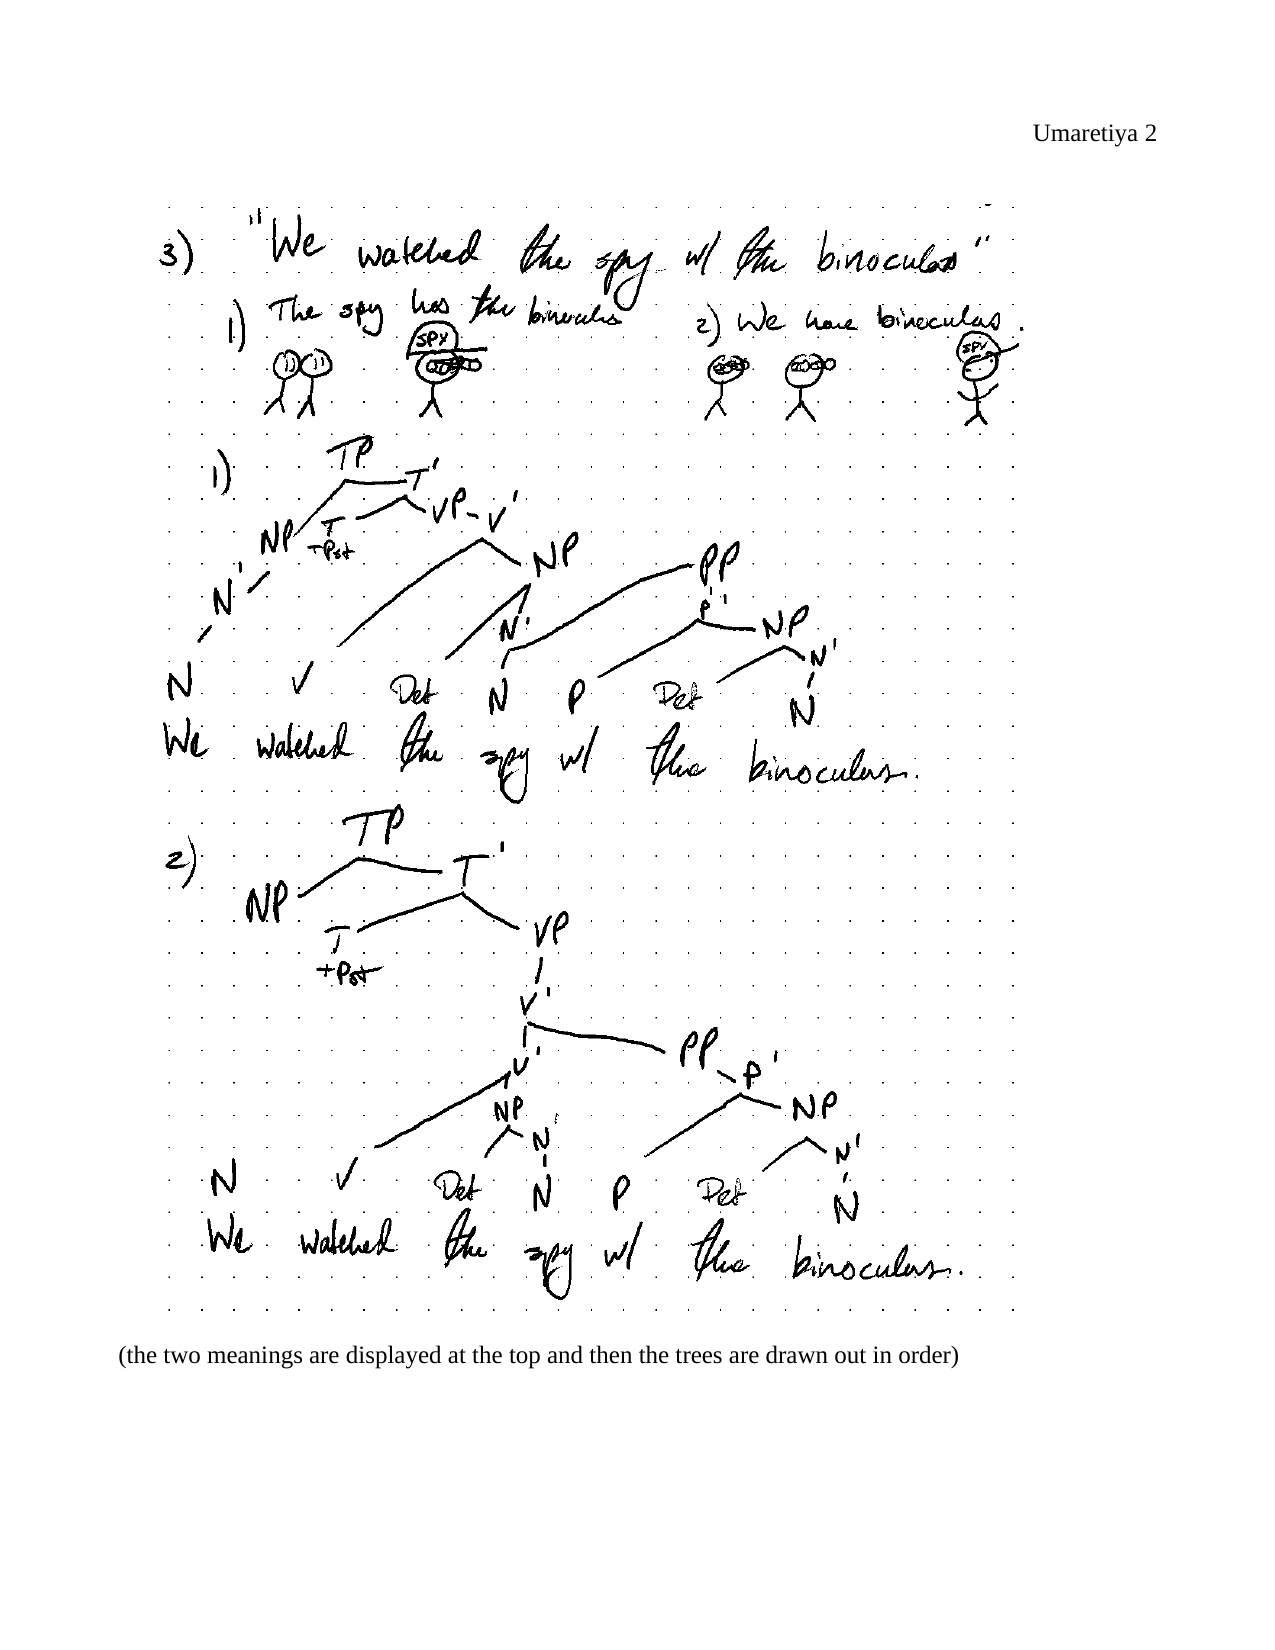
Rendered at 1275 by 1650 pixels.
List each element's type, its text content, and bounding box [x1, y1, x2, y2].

picture [136, 349, 1041, 1131]
text (the two meanings are displayed at the top and then the trees are drawn out in order) [118, 176, 1157, 1369]
